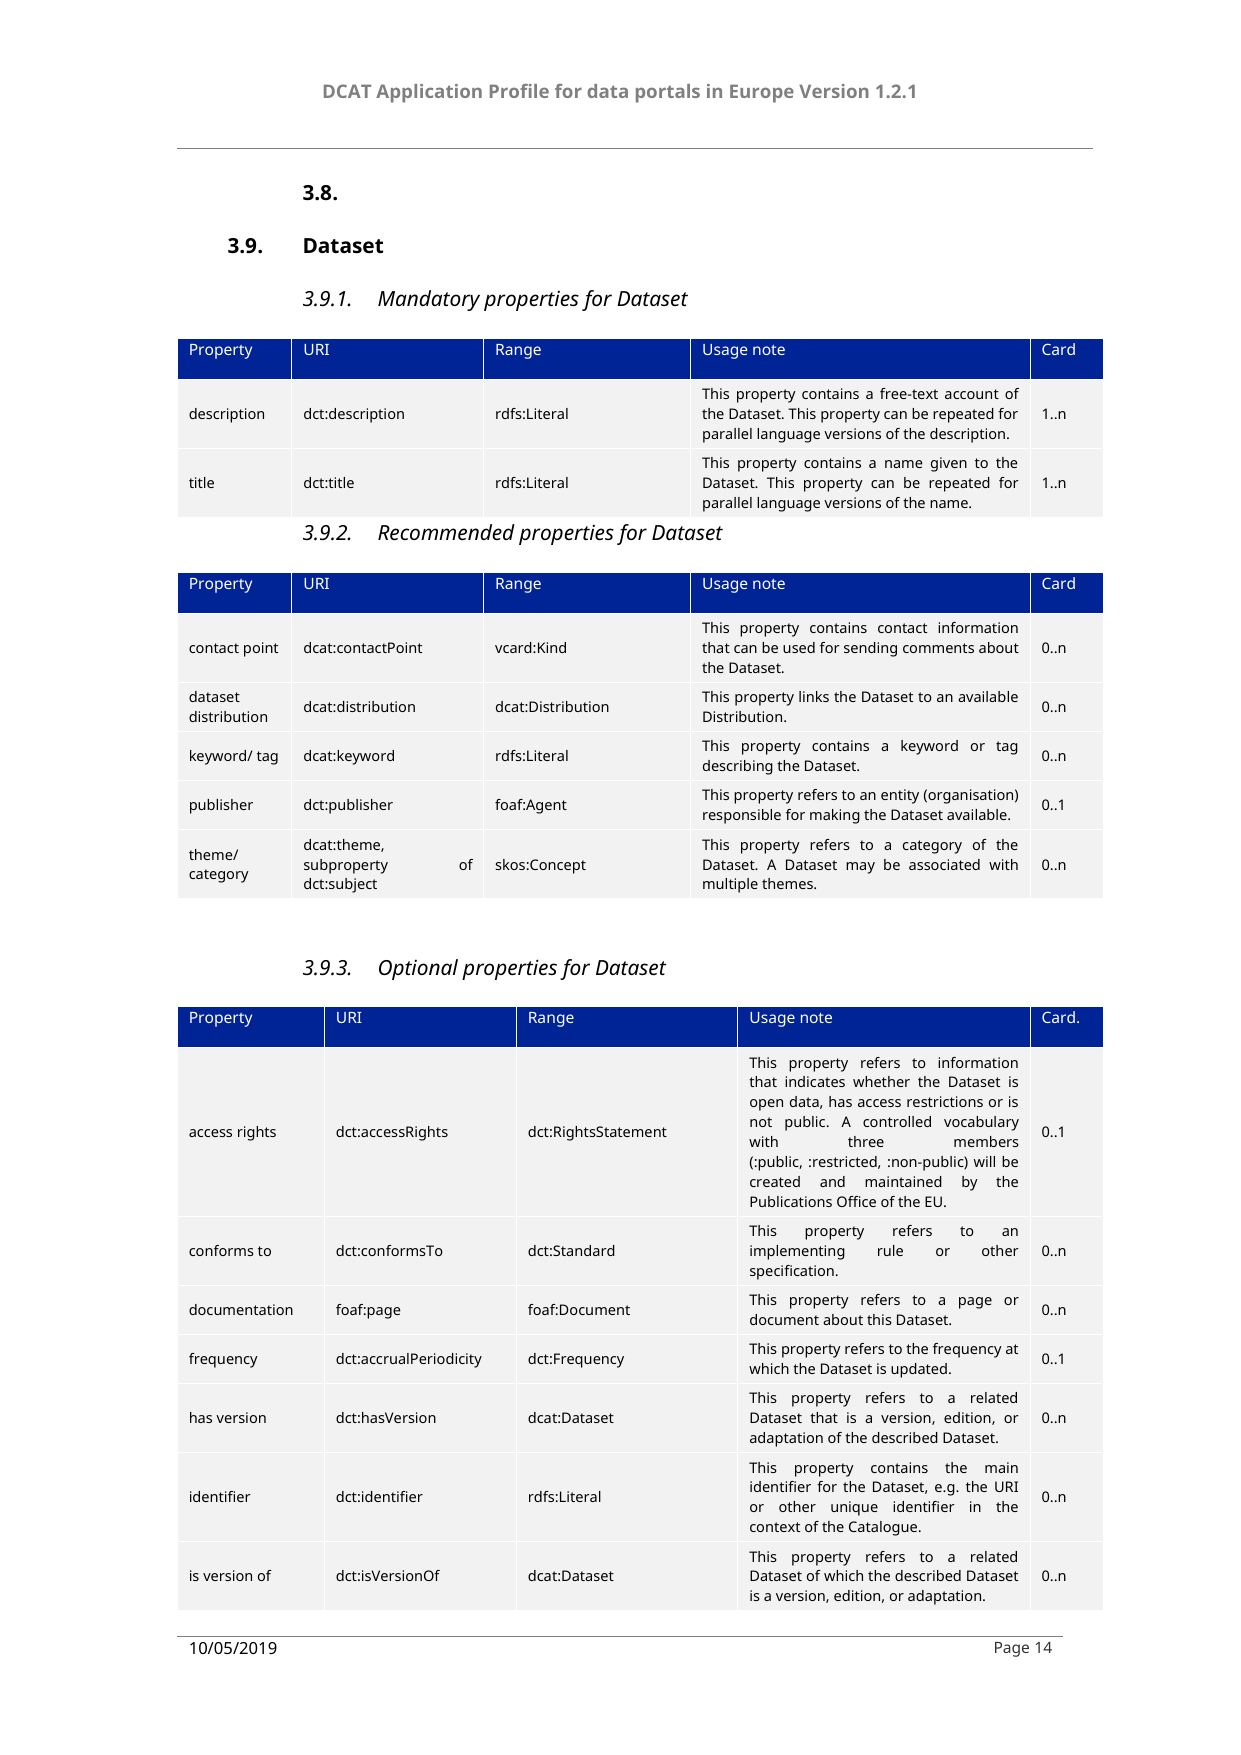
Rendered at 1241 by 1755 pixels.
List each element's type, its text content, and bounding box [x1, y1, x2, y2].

table_cell 0..n [1031, 732, 1103, 780]
table_cell dct:Frequency [517, 1335, 737, 1383]
table_header URI [292, 339, 483, 379]
table_cell dct:Standard [517, 1217, 737, 1285]
table_cell vcard:Kind [484, 614, 690, 682]
table_cell This property contains a keyword or tag describing the Dataset. [691, 732, 1030, 780]
table_cell 0..n [1031, 1542, 1103, 1610]
table_cell 1..n [1031, 380, 1103, 448]
subtitle Mandatory properties for Dataset [302, 284, 1063, 313]
table_cell foaf:page [325, 1286, 516, 1334]
subtitle Recommended properties for Dataset [302, 518, 1063, 547]
table_cell dct:accrualPeriodicity [325, 1335, 516, 1383]
table_cell access rights [178, 1048, 324, 1216]
table_cell This property contains contact information that can be used for sending comments about the Dataset. [691, 614, 1030, 682]
table_cell 0..n [1031, 1217, 1103, 1285]
table_cell This property links the Dataset to an available Distribution. [691, 683, 1030, 731]
subtitle Dataset [227, 231, 1063, 259]
table_cell 0..1 [1031, 1048, 1103, 1216]
table_cell dcat:theme, subproperty of dct:subject [292, 830, 483, 898]
table_cell This property contains a free-text account of the Dataset. This property can be repeated for parallel language versions of the description. [691, 380, 1030, 448]
table_cell dcat:Dataset [517, 1542, 737, 1610]
table_cell dataset distribution [178, 683, 291, 731]
table_cell publisher [178, 781, 291, 829]
table_cell rdfs:Literal [517, 1453, 737, 1541]
table_cell has version [178, 1384, 324, 1452]
subtitle Optional properties for Dataset [302, 953, 1063, 981]
table_cell rdfs:Literal [484, 380, 690, 448]
table_cell This property refers to an implementing rule or other specification. [738, 1217, 1030, 1285]
table_cell 0..n [1031, 683, 1103, 731]
table_cell frequency [178, 1335, 324, 1383]
table_cell title [178, 449, 291, 517]
table_cell This property refers to the frequency at which the Dataset is updated. [738, 1335, 1030, 1383]
table_header URI [292, 573, 483, 613]
table_cell This property contains the main identifier for the Dataset, e.g. the URI or other unique identifier in the context of the Catalogue. [738, 1453, 1030, 1541]
table_header Range [484, 573, 690, 613]
table_cell is version of [178, 1542, 324, 1610]
table_cell conforms to [178, 1217, 324, 1285]
table_header Card [1031, 573, 1103, 613]
table_cell dcat:distribution [292, 683, 483, 731]
table_cell dct:title [292, 449, 483, 517]
table_cell dcat:Dataset [517, 1384, 737, 1452]
table_cell dct:description [292, 380, 483, 448]
table_cell 0..1 [1031, 1335, 1103, 1383]
table_cell This property refers to a page or document about this Dataset. [738, 1286, 1030, 1334]
table_cell foaf:Document [517, 1286, 737, 1334]
table_cell identifier [178, 1453, 324, 1541]
table_header Usage note [691, 339, 1030, 379]
table_cell 0..n [1031, 830, 1103, 898]
table_cell 0..n [1031, 1453, 1103, 1541]
table_header Property [178, 1007, 324, 1047]
table_cell This property refers to a related Dataset that is a version, edition, or adaptation of the described Dataset. [738, 1384, 1030, 1452]
table_cell This property refers to an entity (organisation) responsible for making the Dataset available. [691, 781, 1030, 829]
table_cell skos:Concept [484, 830, 690, 898]
table_cell 0..n [1031, 1384, 1103, 1452]
table_cell 0..n [1031, 614, 1103, 682]
table_cell dct:conformsTo [325, 1217, 516, 1285]
table_cell This property contains a name given to the Dataset. This property can be repeated for parallel language versions of the name. [691, 449, 1030, 517]
table_cell This property refers to information that indicates whether the Dataset is open data, has access restrictions or is not public. A controlled vocabulary with three members (:public, :restricted, :non-public) will be created and maintained by the Publications Office of the EU. [738, 1048, 1030, 1216]
table_cell dcat:keyword [292, 732, 483, 780]
table_cell 0..n [1031, 1286, 1103, 1334]
table_cell dcat:contactPoint [292, 614, 483, 682]
table_cell rdfs:Literal [484, 449, 690, 517]
table_cell dcat:Distribution [484, 683, 690, 731]
table_header Range [517, 1007, 737, 1047]
table_cell dct:accessRights [325, 1048, 516, 1216]
table_header Range [484, 339, 690, 379]
table_cell 0..1 [1031, 781, 1103, 829]
table_header Usage note [691, 573, 1030, 613]
table_cell keyword/ tag [178, 732, 291, 780]
table_header Property [178, 573, 291, 613]
table_cell rdfs:Literal [484, 732, 690, 780]
table_header URI [325, 1007, 516, 1047]
table_cell foaf:Agent [484, 781, 690, 829]
table_cell dct:identifier [325, 1453, 516, 1541]
table_cell dct:publisher [292, 781, 483, 829]
table_cell dct:hasVersion [325, 1384, 516, 1452]
table_cell dct:isVersionOf [325, 1542, 516, 1610]
table_cell description [178, 380, 291, 448]
table_cell 1..n [1031, 449, 1103, 517]
table_header Card. [1031, 1007, 1103, 1047]
table_cell documentation [178, 1286, 324, 1334]
table_cell theme/ category [178, 830, 291, 898]
table_cell dct:RightsStatement [517, 1048, 737, 1216]
table_cell contact point [178, 614, 291, 682]
table_cell This property refers to a related Dataset of which the described Dataset is a version, edition, or adaptation. [738, 1542, 1030, 1610]
table_header Property [178, 339, 291, 379]
table_header Card [1031, 339, 1103, 379]
table_cell This property refers to a category of the Dataset. A Dataset may be associated with multiple themes. [691, 830, 1030, 898]
table_header Usage note [738, 1007, 1030, 1047]
